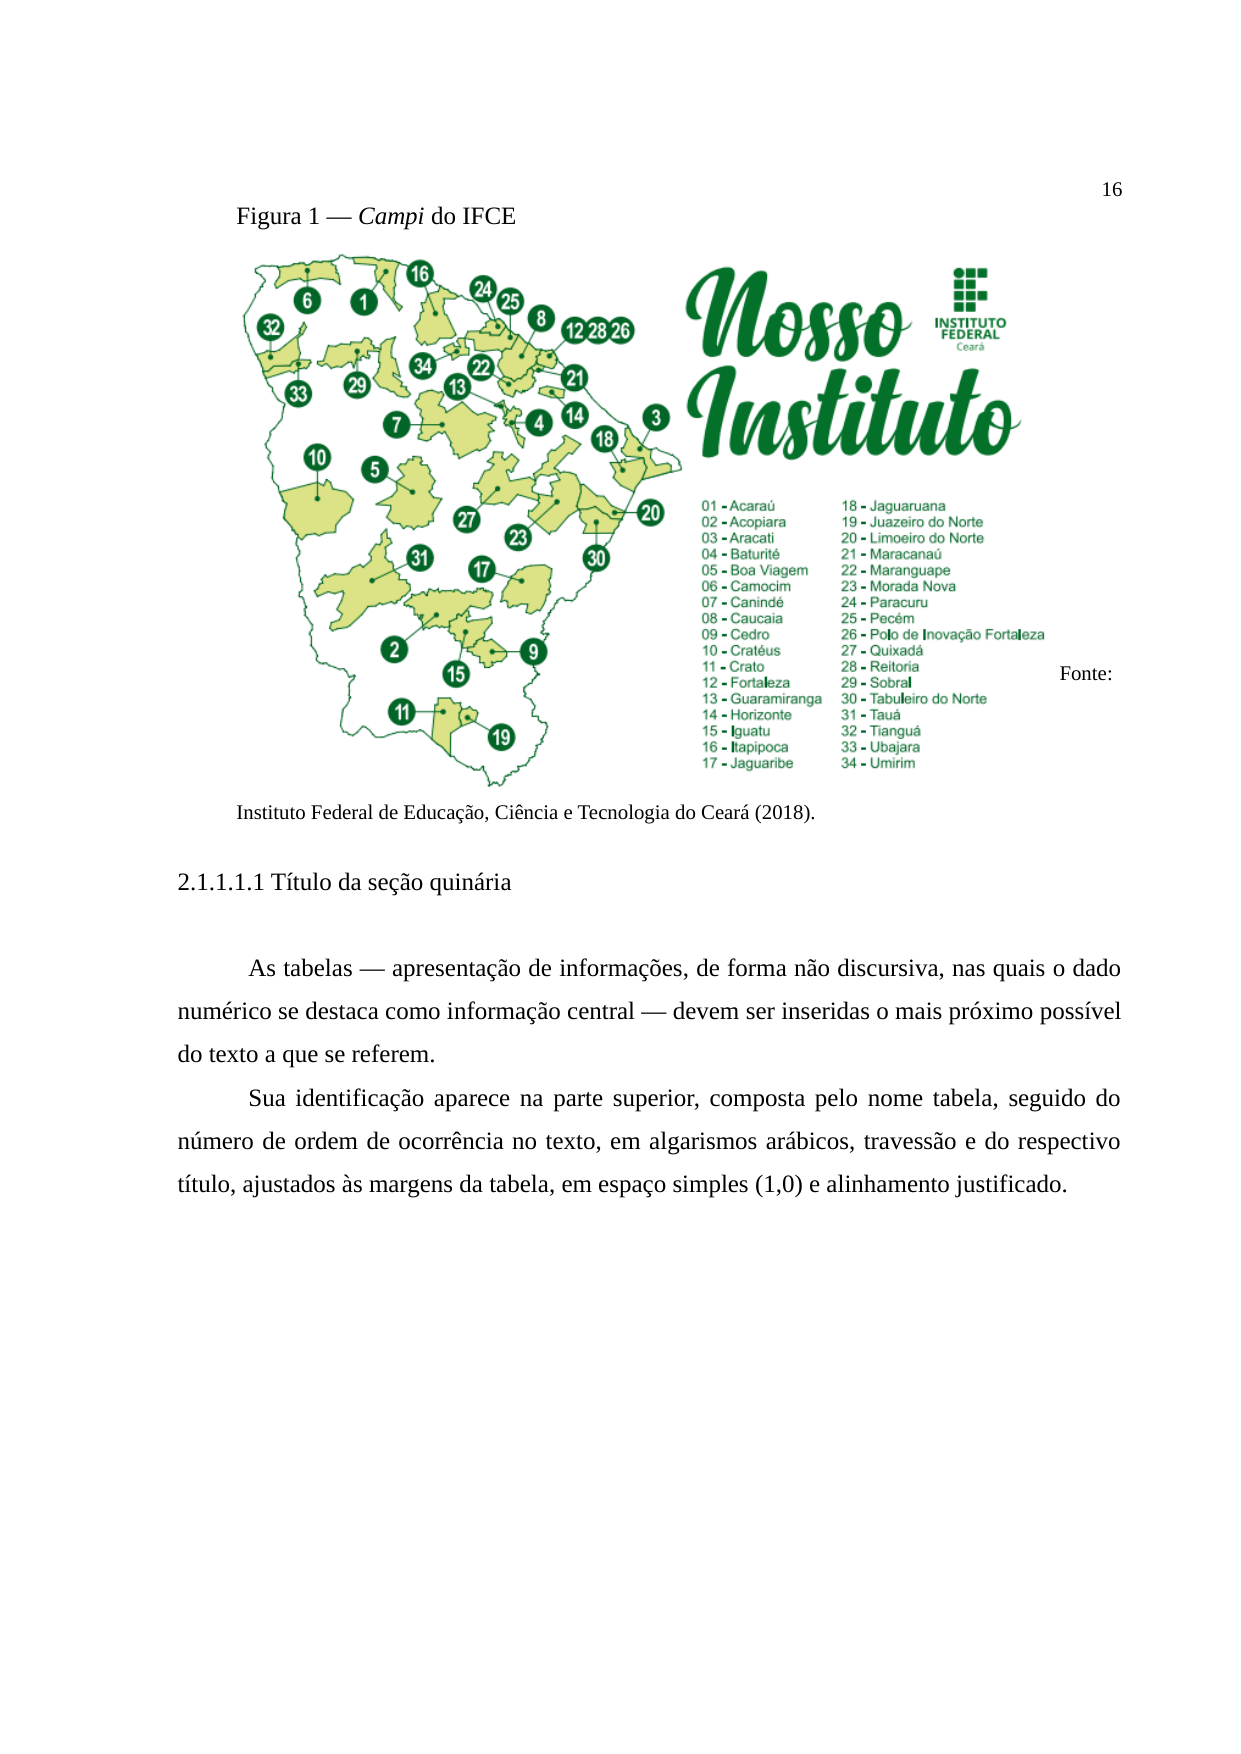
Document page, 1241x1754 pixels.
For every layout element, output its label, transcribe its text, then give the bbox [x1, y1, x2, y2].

text As tabelas — apresentação de informações, de forma não discursiva, nas quais o dado numérico se destaca como informação central — devem ser inseridas o mais próximo possível do texto a que se referem. [177, 953, 1122, 1068]
text 2.1.1.1.1 Título da seção quinária [177, 867, 1122, 896]
text Fonte: Instituto Federal de Educação, Ciência e Tecnologia do Ceará (2018). [236, 661, 1122, 824]
text Figura 1 — Campi do IFCE [236, 201, 1039, 230]
text Sua identificação aparece na parte superior, composta pelo nome tabela, seguido do número de ordem de ocorrência no texto, em algarismos arábicos, travessão e do respectivo título, ajustados às margens da tabela, em espaço simples (1,0) e alinhamento justificado. [177, 1083, 1122, 1198]
